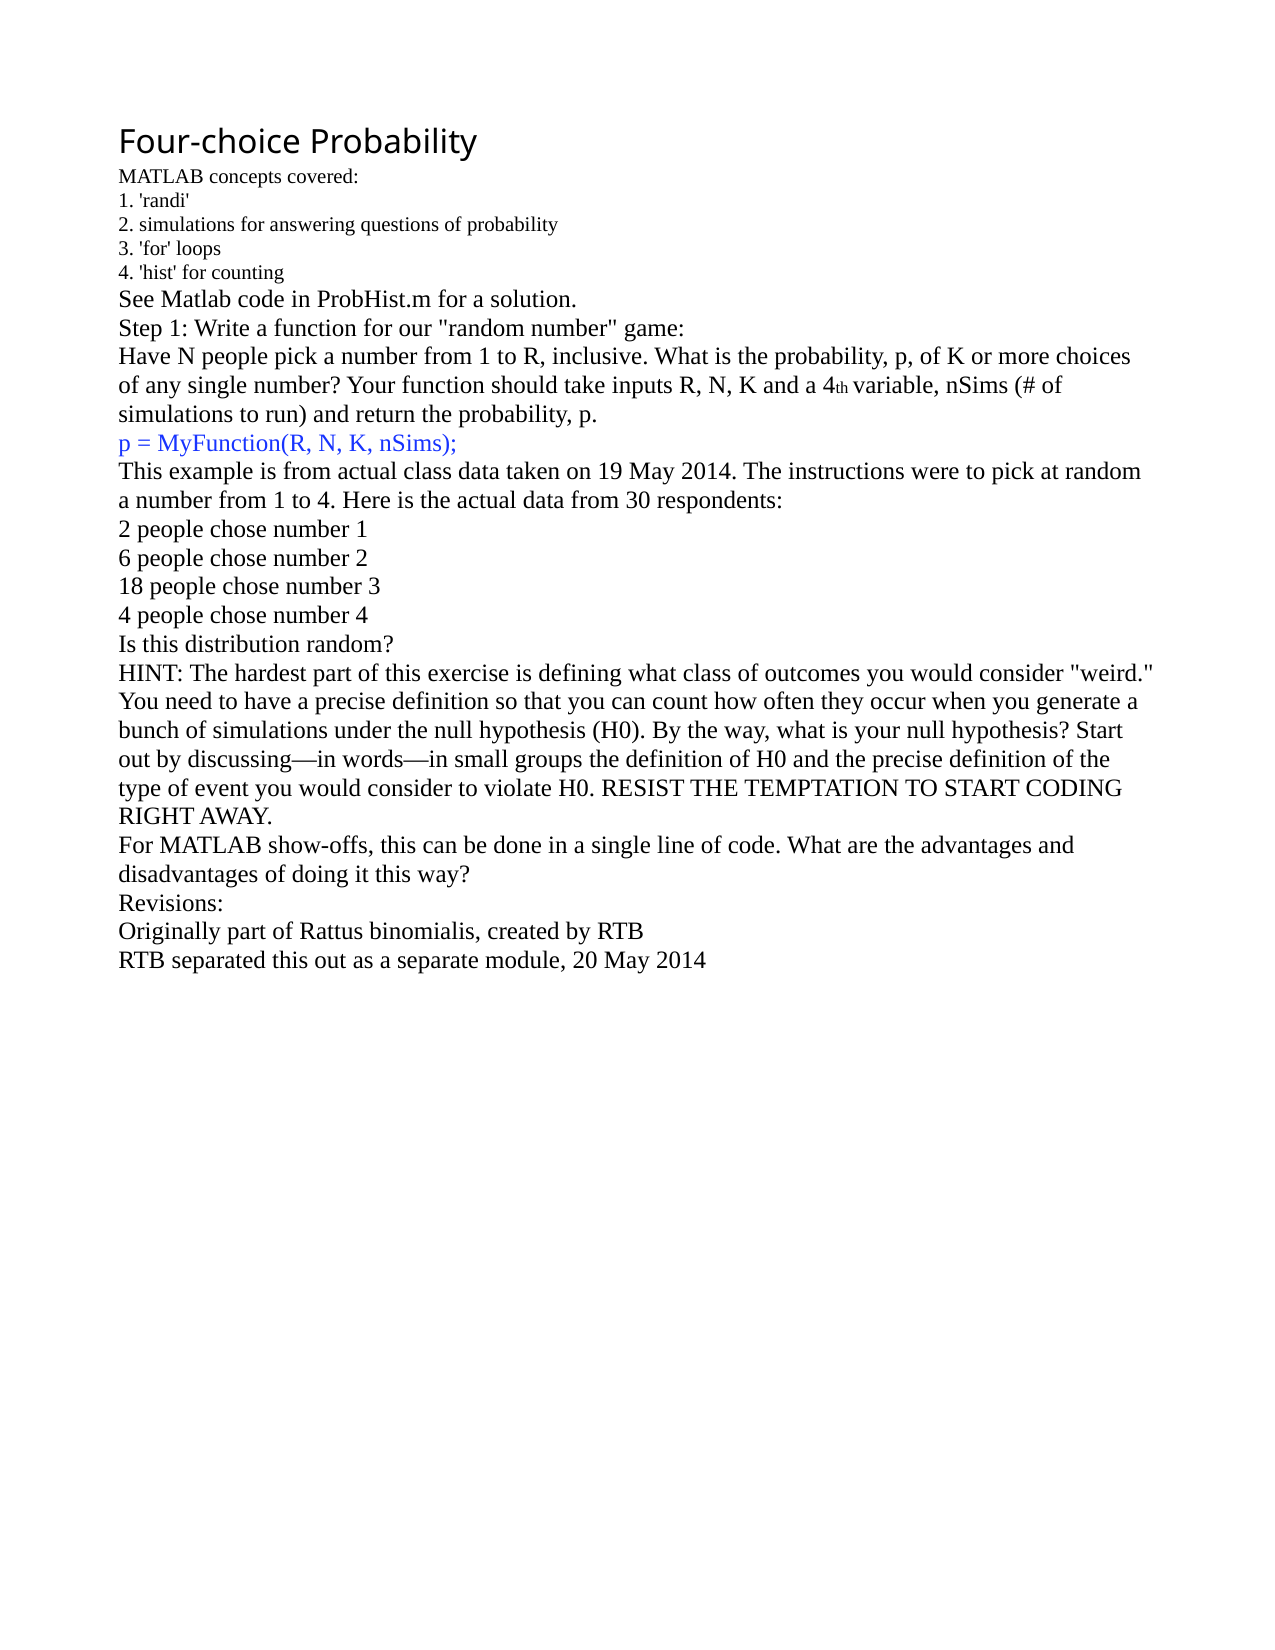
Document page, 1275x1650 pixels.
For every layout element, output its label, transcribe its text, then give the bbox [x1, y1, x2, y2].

text Revisions: [118, 888, 1157, 916]
text Four-choice Probability [118, 118, 1157, 163]
text 1. 'randi' [118, 188, 1157, 212]
text 4. 'hist' for counting [118, 260, 1157, 284]
text MATLAB concepts covered: [118, 163, 1157, 188]
text See Matlab code in ProbHist.m for a solution. [118, 284, 1157, 313]
text 4 people chose number 4 [118, 600, 1157, 629]
text HINT: The hardest part of this exercise is defining what class of outcomes you would consider "weird." You need to have a precise definition so that you can count how often they occur when you generate a bunch of simulations under the null hypothesis (H0). By the way, what is your null hypothesis? Start out by discussing—in words—in small groups the definition of H0 and the precise definition of the type of event you would consider to violate H0. RESIST THE TEMPTATION TO START CODING RIGHT AWAY. [118, 658, 1157, 830]
text Originally part of Rattus binomialis, created by RTB [118, 916, 1157, 945]
text This example is from actual class data taken on 19 May 2014. The instructions were to pick at random a number from 1 to 4. Here is the actual data from 30 respondents: [118, 456, 1157, 514]
text 6 people chose number 2 [118, 543, 1157, 571]
text 18 people chose number 3 [118, 571, 1157, 600]
text 2 people chose number 1 [118, 514, 1157, 543]
text Have N people pick a number from 1 to R, inclusive. What is the probability, p, of K or more choices of any single number? Your function should take inputs R, N, K and a 4th variable, nSims (# of simulations to run) and return the probability, p. [118, 341, 1157, 428]
text 3. 'for' loops [118, 236, 1157, 260]
text RTB separated this out as a separate module, 20 May 2014 [118, 945, 1157, 974]
text Is this distribution random? [118, 629, 1157, 658]
text Step 1: Write a function for our "random number" game: [118, 313, 1157, 341]
text For MATLAB show-offs, this can be done in a single line of code. What are the advantages and disadvantages of doing it this way? [118, 830, 1157, 888]
text 2. simulations for answering questions of probability [118, 212, 1157, 236]
text p = MyFunction(R, N, K, nSims); [118, 428, 1157, 456]
